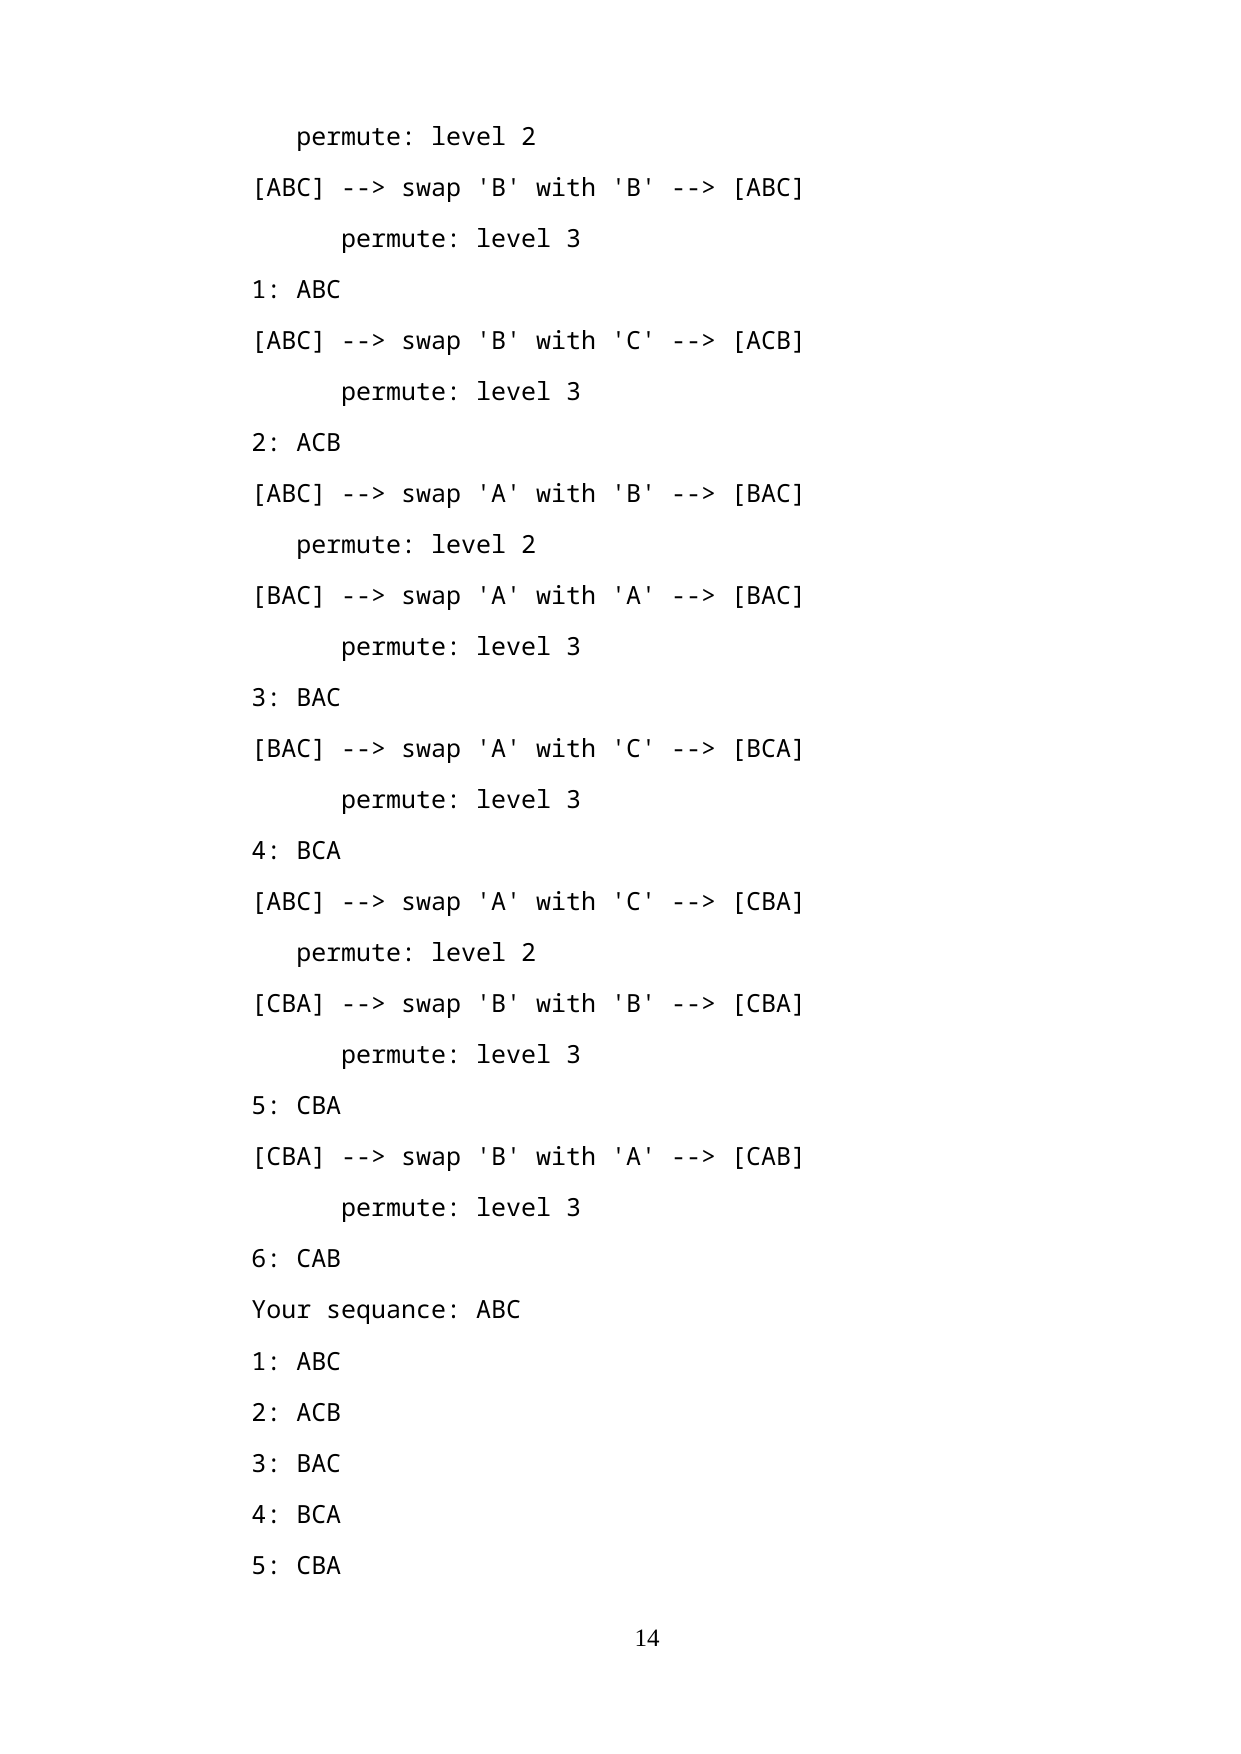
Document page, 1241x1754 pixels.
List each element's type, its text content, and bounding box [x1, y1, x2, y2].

text 5: CBA [177, 1088, 1116, 1122]
text 2: ACB [177, 1394, 1116, 1428]
text 2: ACB [177, 424, 1116, 458]
text permute: level 3 [177, 373, 1116, 407]
text permute: level 2 [177, 526, 1116, 561]
text 6: CAB [177, 1241, 1116, 1275]
text 5: CBA [177, 1547, 1116, 1581]
text 3: BAC [177, 679, 1116, 714]
text Your sequance: ABC [177, 1292, 1116, 1326]
text [BAC] --> swap 'A' with 'A' --> [BAC] [177, 577, 1116, 612]
text [CBA] --> swap 'B' with 'A' --> [CAB] [177, 1139, 1116, 1173]
text permute: level 3 [177, 1190, 1116, 1224]
text permute: level 3 [177, 220, 1116, 254]
text permute: level 2 [177, 118, 1116, 152]
text [ABC] --> swap 'B' with 'B' --> [ABC] [177, 169, 1116, 203]
text permute: level 3 [177, 628, 1116, 663]
text 3: BAC [177, 1445, 1116, 1479]
text permute: level 2 [177, 935, 1116, 969]
text permute: level 3 [177, 1037, 1116, 1071]
text [ABC] --> swap 'A' with 'B' --> [BAC] [177, 475, 1116, 509]
text [ABC] --> swap 'B' with 'C' --> [ACB] [177, 322, 1116, 356]
text [CBA] --> swap 'B' with 'B' --> [CBA] [177, 986, 1116, 1020]
text permute: level 3 [177, 782, 1116, 816]
text 4: BCA [177, 1496, 1116, 1530]
text [ABC] --> swap 'A' with 'C' --> [CBA] [177, 884, 1116, 918]
text 4: BCA [177, 833, 1116, 867]
text 1: ABC [177, 1343, 1116, 1377]
text 1: ABC [177, 271, 1116, 305]
text [BAC] --> swap 'A' with 'C' --> [BCA] [177, 731, 1116, 765]
